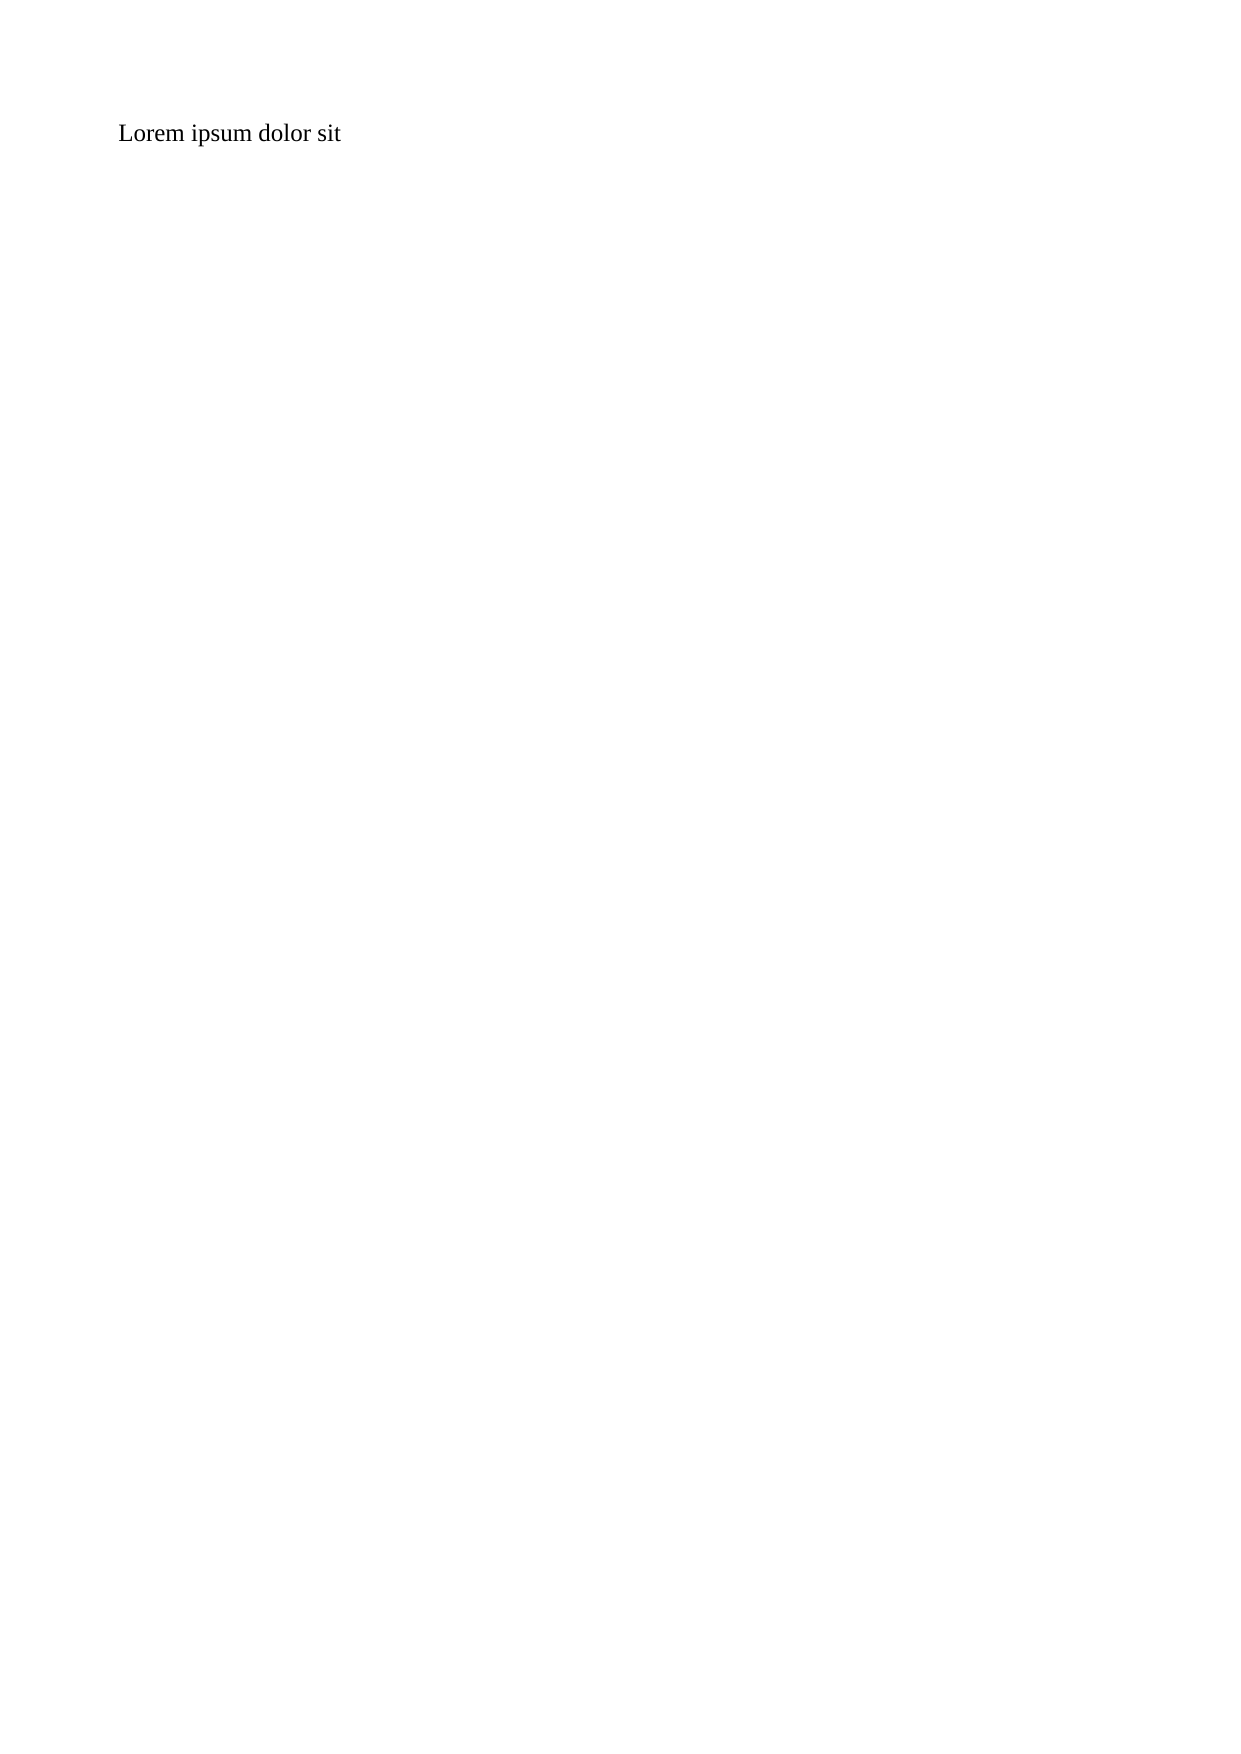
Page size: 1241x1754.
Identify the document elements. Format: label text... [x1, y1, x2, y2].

text Lorem ipsum dolor sit [118, 118, 1122, 147]
